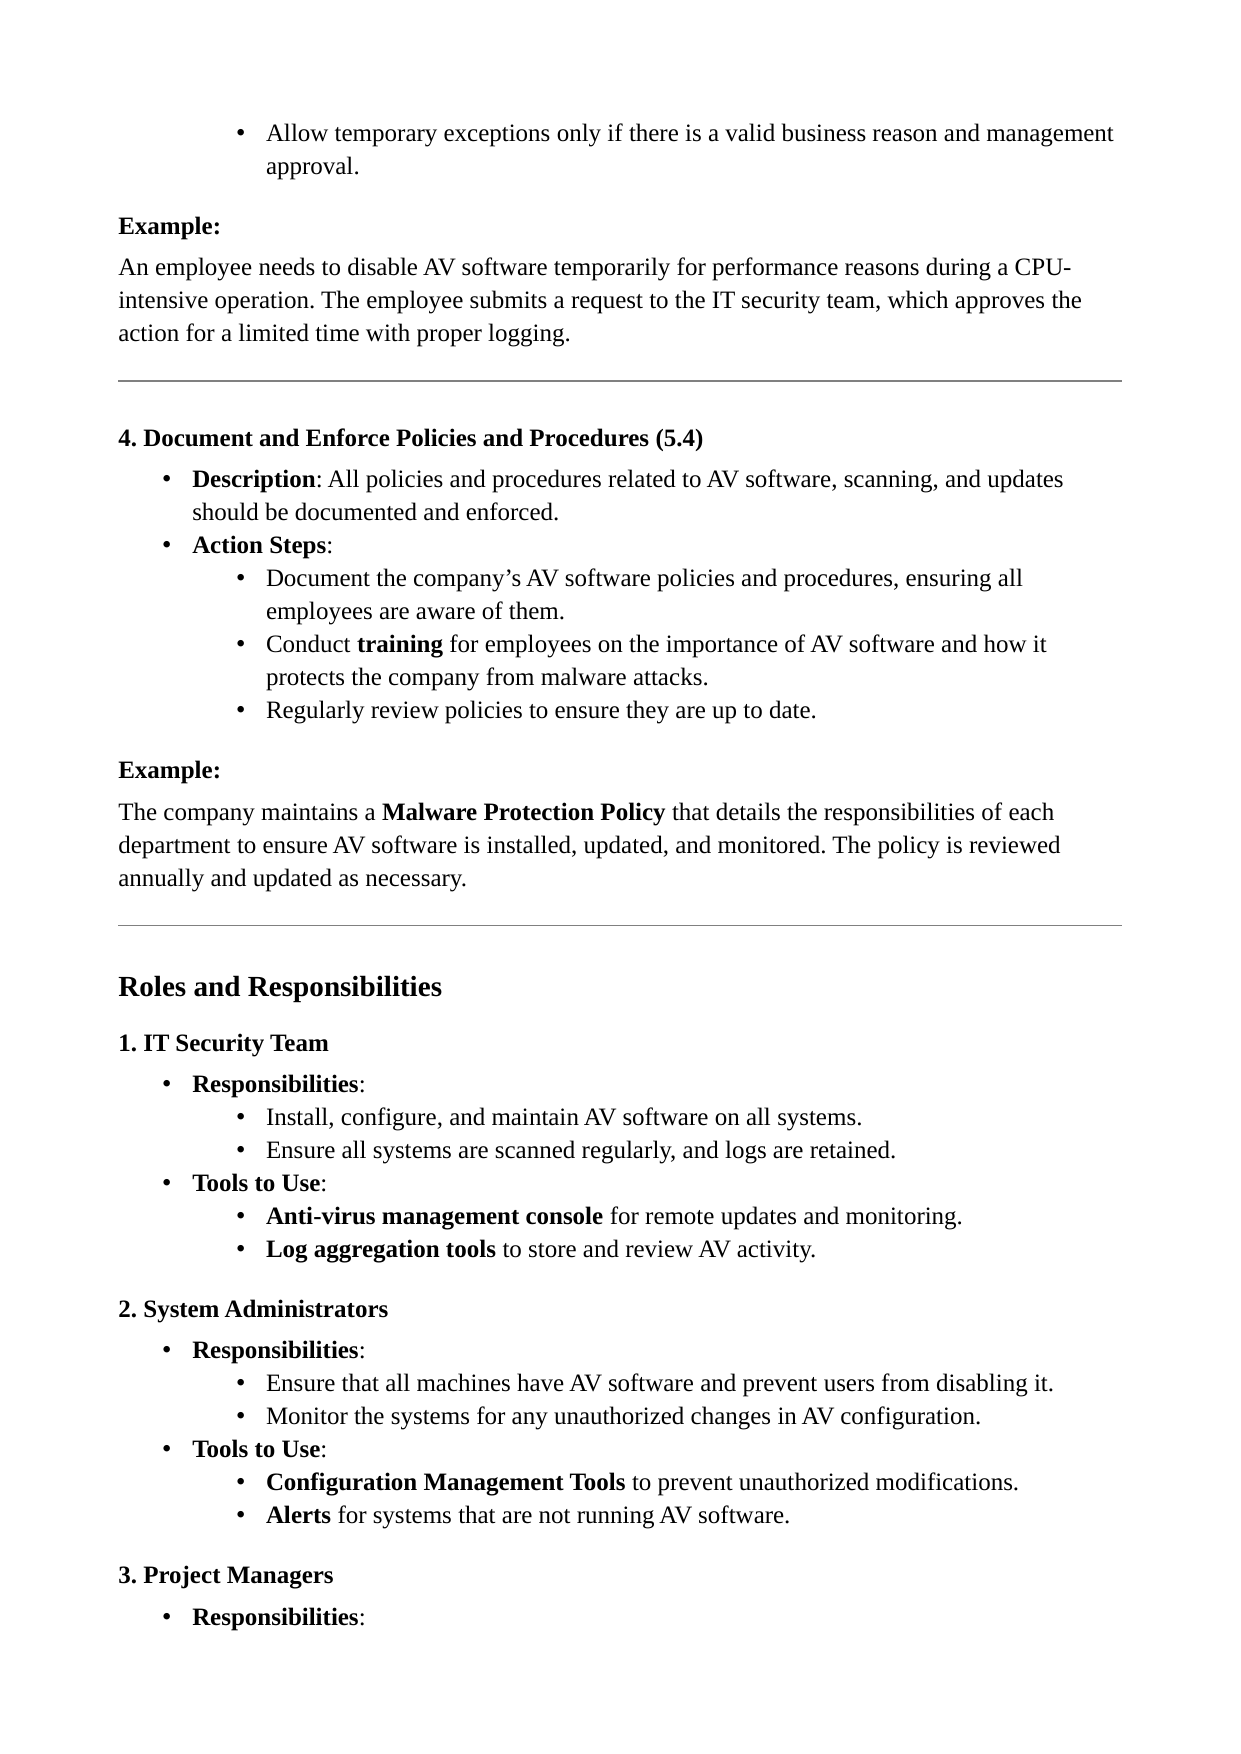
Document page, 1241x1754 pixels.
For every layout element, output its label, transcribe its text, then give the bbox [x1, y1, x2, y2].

subtitle 4. Document and Enforce Policies and Procedures (5.4) [118, 423, 1122, 452]
list Log aggregation tools to store and review AV activity. [236, 1234, 1122, 1263]
list Responsibilities: [162, 1069, 1122, 1098]
list Configuration Management Tools to prevent unauthorized modifications. [236, 1467, 1122, 1496]
list Document the company’s AV software policies and procedures, ensuring all employees are aware of them. [236, 563, 1122, 625]
list Ensure all systems are scanned regularly, and logs are retained. [236, 1135, 1122, 1164]
list Responsibilities: [162, 1335, 1122, 1364]
subtitle 1. IT Security Team [118, 1028, 1122, 1056]
list Anti-virus management console for remote updates and monitoring. [236, 1201, 1122, 1230]
list Conduct training for employees on the importance of AV software and how it protects the company from malware attacks. [236, 629, 1122, 691]
list Ensure that all machines have AV software and prevent users from disabling it. [236, 1368, 1122, 1397]
text The company maintains a Malware Protection Policy that details the responsibilities of each department to ensure AV software is installed, updated, and monitored. The policy is reviewed annually and updated as necessary. [118, 797, 1122, 891]
list Alerts for systems that are not running AV software. [236, 1501, 1122, 1529]
text An employee needs to disable AV software temporarily for performance reasons during a CPU-intensive operation. The employee submits a request to the IT security team, which approves the action for a limited time with proper logging. [118, 252, 1122, 347]
subtitle 3. Project Managers [118, 1561, 1122, 1589]
subtitle Example: [118, 755, 1122, 784]
list Description: All policies and procedures related to AV software, scanning, and updates should be documented and enforced. [162, 464, 1122, 526]
list Install, configure, and maintain AV software on all systems. [236, 1102, 1122, 1131]
subtitle Example: [118, 211, 1122, 240]
subtitle Roles and Responsibilities [118, 969, 1122, 1003]
list Monitor the systems for any unauthorized changes in AV configuration. [236, 1401, 1122, 1430]
list Regularly review policies to ensure they are up to date. [236, 695, 1122, 724]
list Tools to Use: [162, 1434, 1122, 1463]
list Tools to Use: [162, 1168, 1122, 1197]
list Allow temporary exceptions only if there is a valid business reason and management approval. [236, 118, 1122, 180]
list Action Steps: [162, 530, 1122, 559]
list Responsibilities: [162, 1602, 1122, 1631]
subtitle 2. System Administrators [118, 1294, 1122, 1323]
